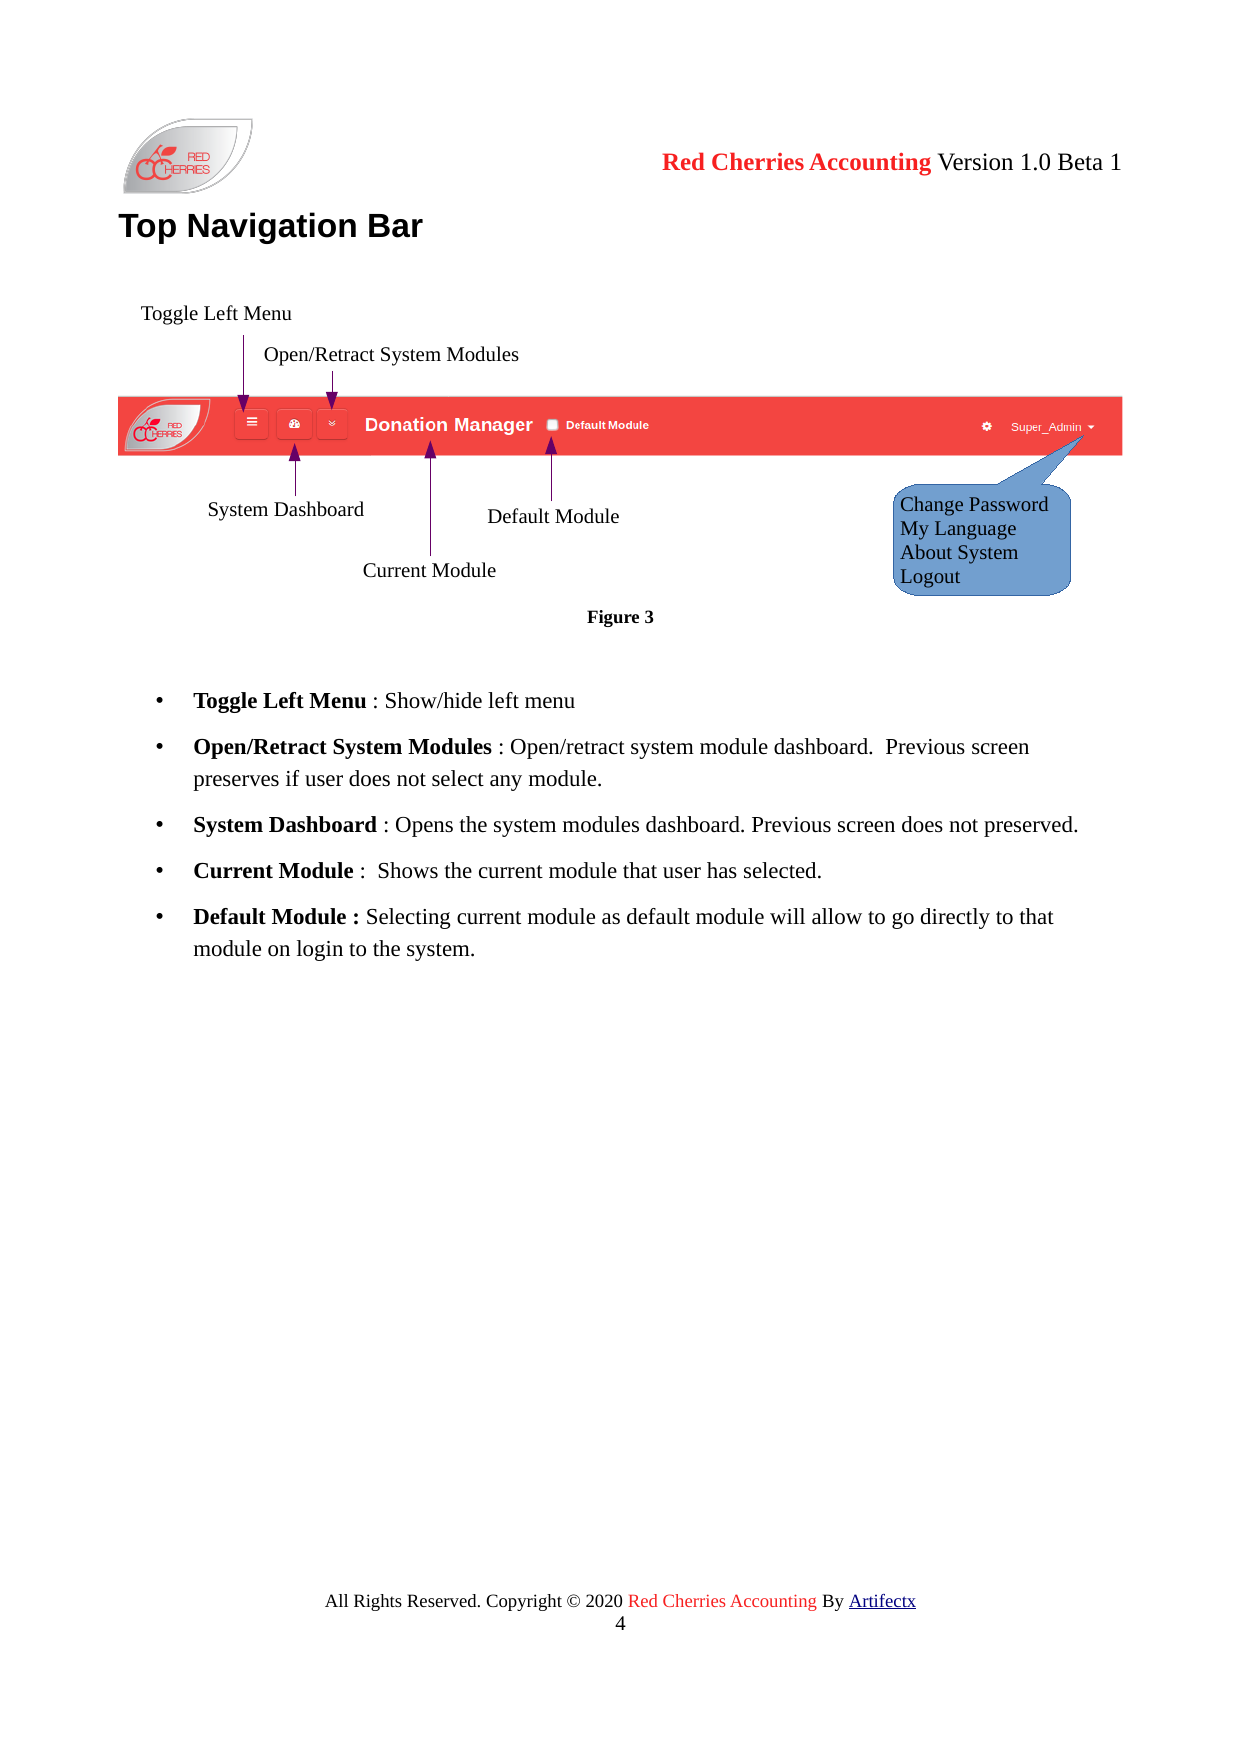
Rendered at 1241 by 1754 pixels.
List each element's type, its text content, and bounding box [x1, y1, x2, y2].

list Toggle Left Menu : Show/hide left menu [156, 687, 1122, 713]
list Default Module : Selecting current module as default module will allow to go directly to that module on login to the system. [156, 903, 1122, 961]
picture [118, 395, 1123, 456]
list Open/Retract System Modules : Open/retract system module dashboard. Previous screen preserves if user does not select any module. [156, 733, 1122, 791]
list System Dashboard : Opens the system modules dashboard. Previous screen does not preserved. [156, 811, 1122, 837]
picture [122, 117, 254, 195]
list Current Module : Shows the current module that user has selected. [156, 857, 1122, 883]
text Figure 3 [118, 606, 1122, 628]
subtitle Top Navigation Bar [118, 206, 1122, 244]
